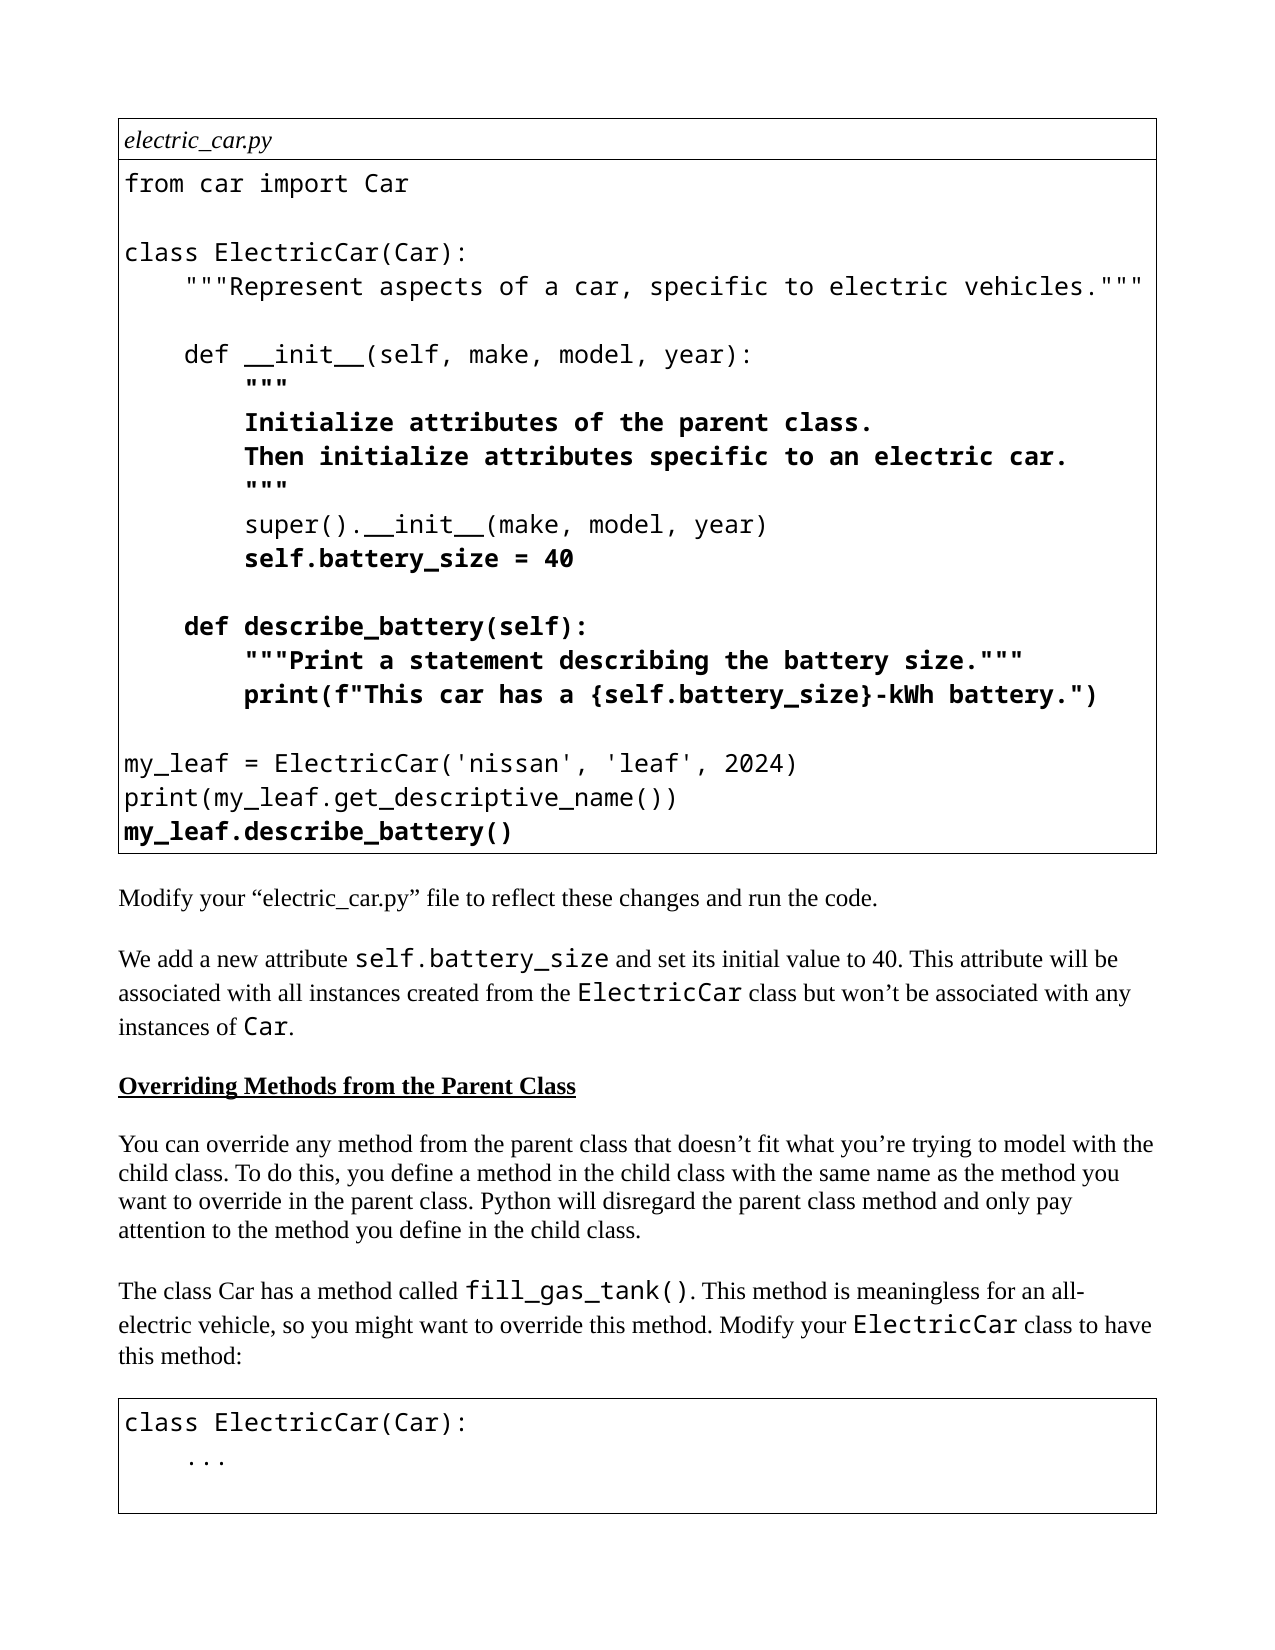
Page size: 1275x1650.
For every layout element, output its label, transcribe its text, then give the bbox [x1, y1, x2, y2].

table_header class ElectricCar(Car): ... [119, 1399, 1156, 1513]
text The class Car has a method called fill_gas_tank(). This method is meaningless for an all-electric vehicle, so you might want to override this method. Modify your ElectricCar class to have this method: [118, 1273, 1157, 1369]
table_cell from car import Car class ElectricCar(Car): """Represent aspects of a car, specific to electric vehicles.""" def __init__(self, make, model, year): """ Initialize attributes of the parent class. Then initialize attributes specific to an electric car. """ super().__init__(make, model, year) self.battery_size = 40 def describe_battery(self): """Print a statement describing the battery size.""" print(f"This car has a {self.battery_size}-kWh battery.") my_leaf = ElectricCar('nissan', 'leaf', 2024) print(my_leaf.get_descriptive_name()) my_leaf.describe_battery() [119, 160, 1156, 853]
text Modify your “electric_car.py” file to reflect these changes and run the code. [118, 883, 1157, 912]
table_header electric_car.py [119, 119, 1156, 159]
text We add a new attribute self.battery_size and set its initial value to 40. This attribute will be associated with all instances created from the ElectricCar class but won’t be associated with any instances of Car. [118, 940, 1157, 1043]
text Overriding Methods from the Parent Class [118, 1071, 1157, 1100]
text You can override any method from the parent class that doesn’t fit what you’re trying to model with the child class. To do this, you define a method in the child class with the same name as the method you want to override in the parent class. Python will disregard the parent class method and only pay attention to the method you define in the child class. [118, 1129, 1157, 1244]
